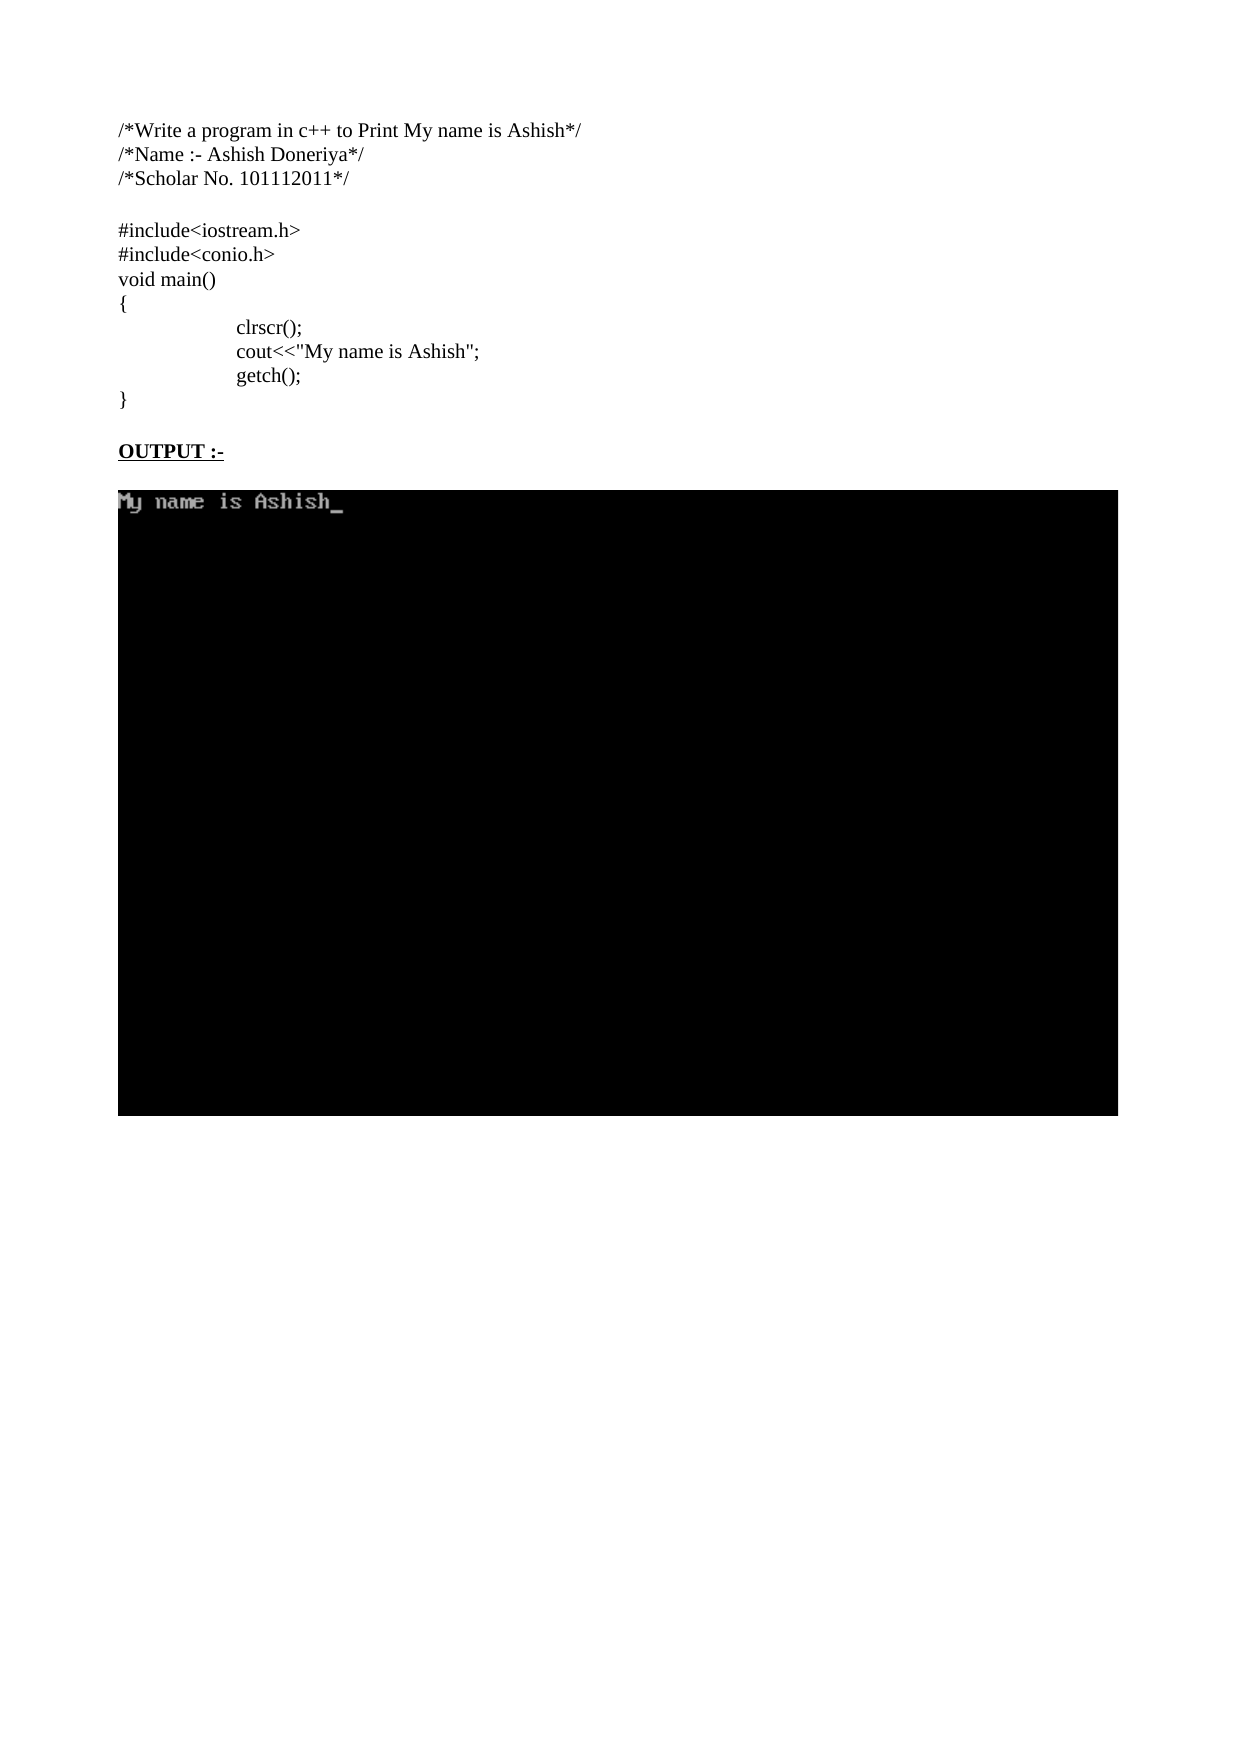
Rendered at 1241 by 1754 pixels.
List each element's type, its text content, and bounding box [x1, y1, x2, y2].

text #include<iostream.h> [118, 218, 1122, 242]
text void main() [118, 266, 1122, 291]
text cout<<"My name is Ashish"; [118, 339, 1122, 363]
text { [118, 291, 1122, 314]
text /*Scholar No. 101112011*/ [118, 166, 1122, 190]
text } [118, 387, 1122, 411]
text OUTPUT :- [118, 439, 1122, 463]
text getch(); [118, 363, 1122, 387]
text /*Write a program in c++ to Print My name is Ashish*/ [118, 118, 1122, 142]
text clrscr(); [118, 314, 1122, 339]
text #include<conio.h> [118, 242, 1122, 266]
text /*Name :- Ashish Doneriya*/ [118, 142, 1122, 166]
